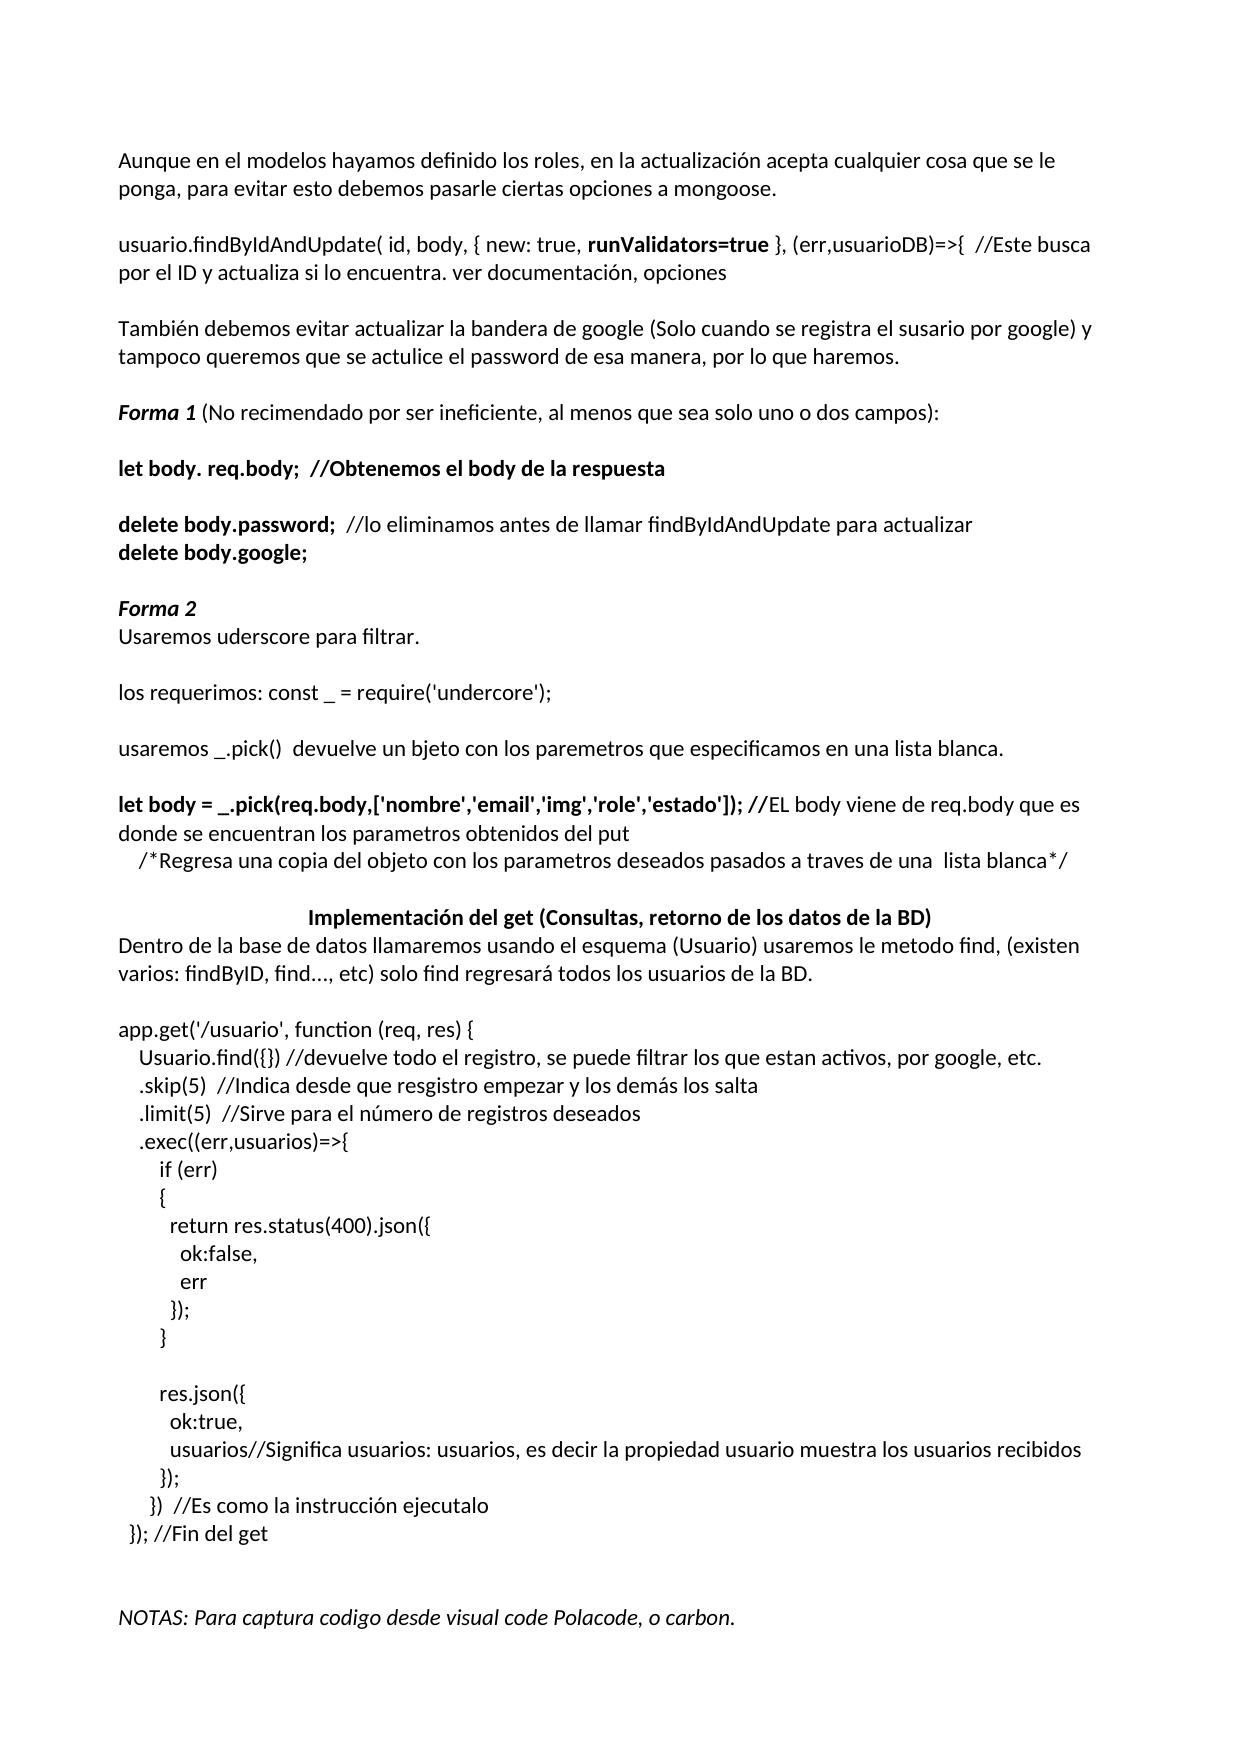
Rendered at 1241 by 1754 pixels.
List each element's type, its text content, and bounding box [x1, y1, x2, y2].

text .skip(5) //Indica desde que resgistro empezar y los demás los salta [118, 1071, 1122, 1099]
text ok:false, [118, 1239, 1122, 1267]
text usaremos _.pick() devuelve un bjeto con los paremetros que especificamos en una lista blanca. [118, 734, 1122, 763]
text }); //Fin del get [118, 1519, 1122, 1547]
text Forma 2 [118, 594, 1122, 622]
text } [118, 1323, 1122, 1351]
text Implementación del get (Consultas, retorno de los datos de la BD) [118, 903, 1122, 931]
text Usuario.find({}) //devuelve todo el registro, se puede filtrar los que estan activos, por google, etc. [118, 1043, 1122, 1071]
text app.get('/usuario', function (req, res) { [118, 1015, 1122, 1043]
text res.json({ [118, 1379, 1122, 1407]
text }); [118, 1463, 1122, 1491]
text Forma 1 (No recimendado por ser ineficiente, al menos que sea solo uno o dos campos): [118, 398, 1122, 426]
text .exec((err,usuarios)=>{ [118, 1127, 1122, 1155]
text usuarios//Significa usuarios: usuarios, es decir la propiedad usuario muestra los usuarios recibidos [118, 1435, 1122, 1463]
text let body. req.body; //Obtenemos el body de la respuesta [118, 454, 1122, 482]
text return res.status(400).json({ [118, 1211, 1122, 1239]
text let body = _.pick(req.body,['nombre','email','img','role','estado']); //EL body viene de req.body que es donde se encuentran los parametros obtenidos del put [118, 791, 1122, 847]
text NOTAS: Para captura codigo desde visual code Polacode, o carbon. [118, 1603, 1122, 1631]
text /*Regresa una copia del objeto con los parametros deseados pasados a traves de una lista blanca*/ [118, 847, 1122, 875]
text los requerimos: const _ = require('undercore'); [118, 678, 1122, 707]
text delete body.google; [118, 538, 1122, 566]
text { [118, 1183, 1122, 1211]
text Usaremos uderscore para filtrar. [118, 622, 1122, 651]
text Dentro de la base de datos llamaremos usando el esquema (Usuario) usaremos le metodo find, (existen varios: findByID, find..., etc) solo find regresará todos los usuarios de la BD. [118, 931, 1122, 987]
text usuario.findByIdAndUpdate( id, body, { new: true, runValidators=true }, (err,usuarioDB)=>{ //Este busca por el ID y actualiza si lo encuentra. ver documentación, opciones [118, 230, 1122, 286]
text También debemos evitar actualizar la bandera de google (Solo cuando se registra el susario por google) y tampoco queremos que se actulice el password de esa manera, por lo que haremos. [118, 314, 1122, 370]
text if (err) [118, 1155, 1122, 1183]
text }); [118, 1295, 1122, 1323]
text ok:true, [118, 1407, 1122, 1435]
text delete body.password; //lo eliminamos antes de llamar findByIdAndUpdate para actualizar [118, 510, 1122, 538]
text }) //Es como la instrucción ejecutalo [118, 1491, 1122, 1519]
text .limit(5) //Sirve para el número de registros deseados [118, 1099, 1122, 1127]
text Aunque en el modelos hayamos definido los roles, en la actualización acepta cualquier cosa que se le ponga, para evitar esto debemos pasarle ciertas opciones a mongoose. [118, 146, 1122, 202]
text err [118, 1267, 1122, 1295]
